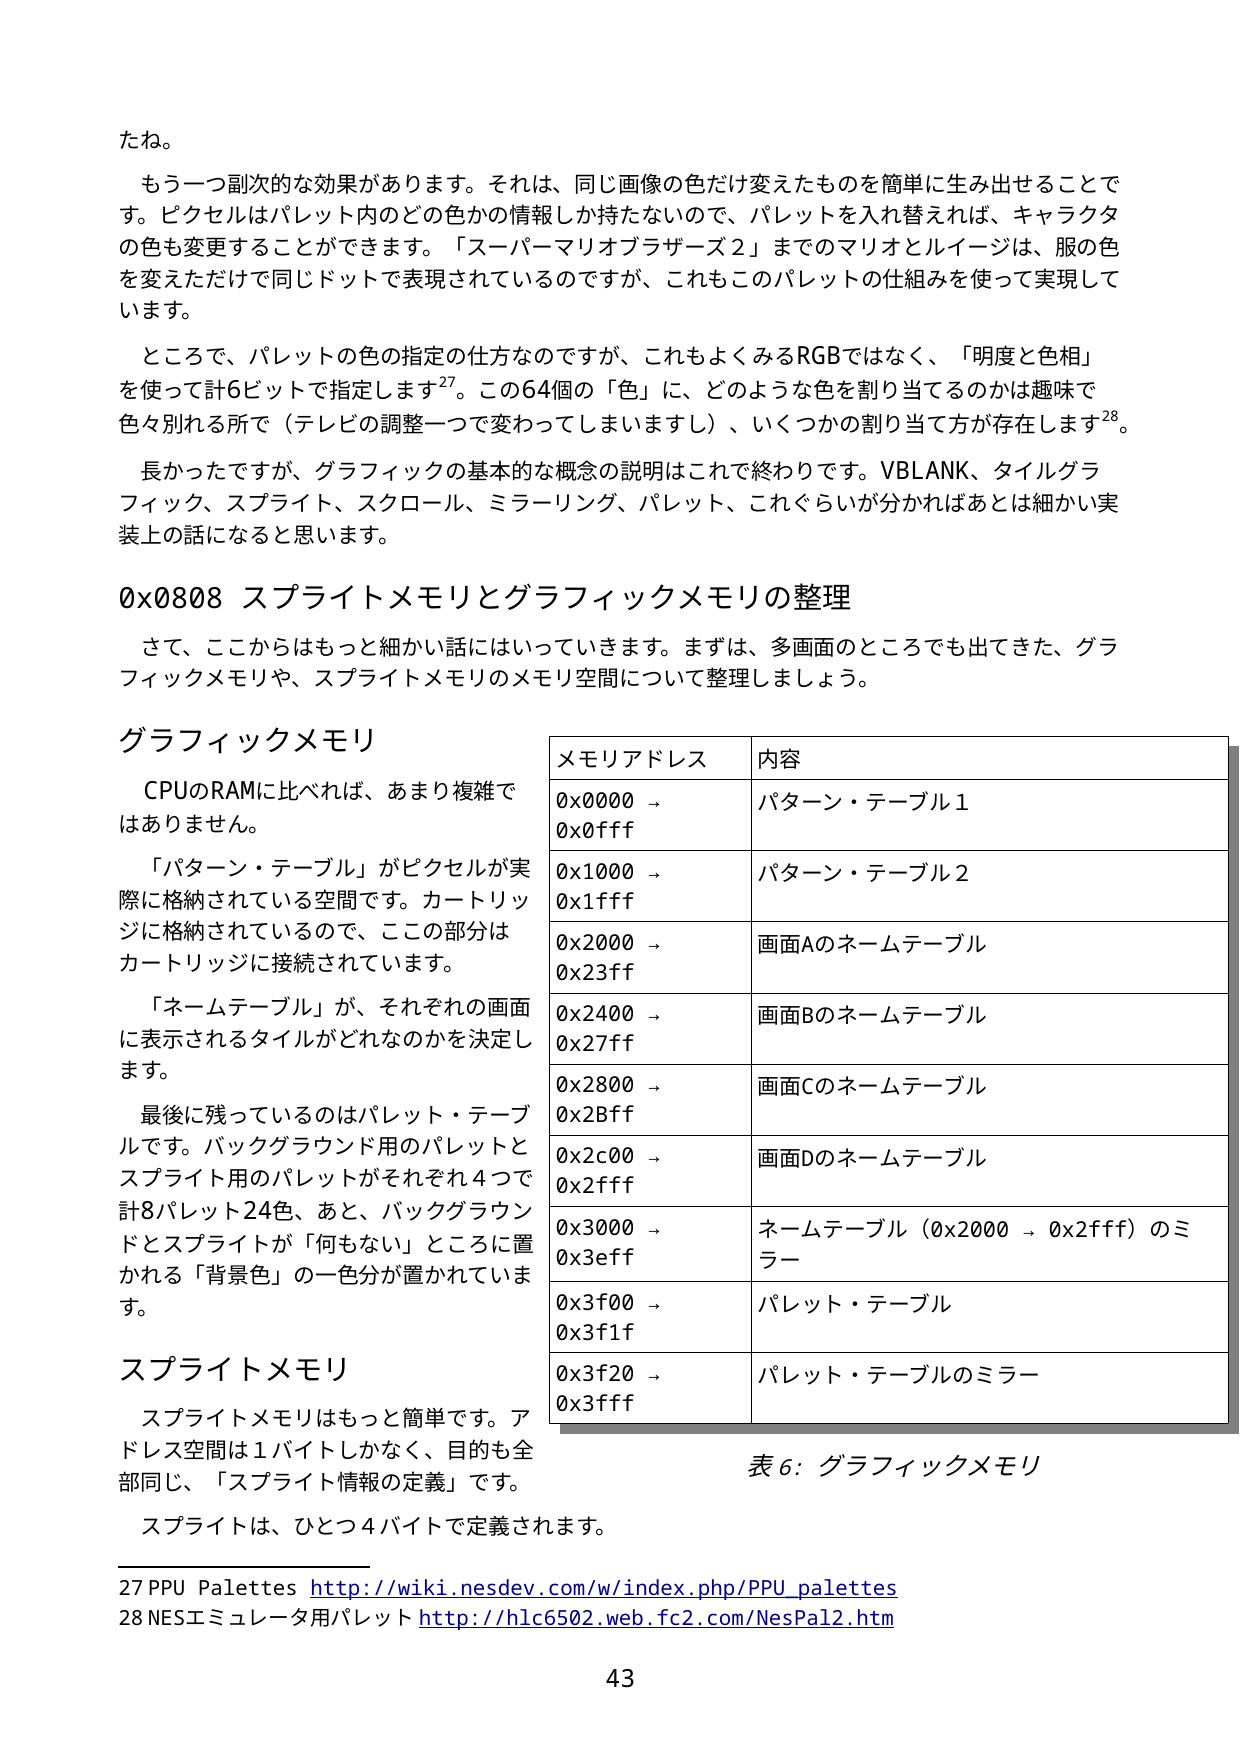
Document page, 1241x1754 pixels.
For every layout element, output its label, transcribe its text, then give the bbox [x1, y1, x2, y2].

table_cell ネームテーブル（0x2000 → 0x2fff）のミラー [752, 1207, 1228, 1281]
subtitle グラフィックメモリ [549, 736, 1240, 1446]
text CPUのRAMに比べれば、あまり複雑ではありません。 [118, 773, 549, 838]
table_cell 0x3f00 → 0x3f1f [550, 1282, 751, 1352]
text スプライトは、ひとつ４バイトで定義されます。 [118, 1509, 1122, 1541]
table_cell 0x2000 → 0x23ff [550, 922, 751, 992]
table_header 内容 [752, 737, 1228, 779]
text 表 6: グラフィックメモリ [549, 1446, 1240, 1483]
text 最後に残っているのはパレット・テーブルです。バックグラウンド用のパレットとスプライト用のパレットがそれぞれ４つで計8パレット24色、あと、バックグラウンドとスプライトが「何もない」ところに置かれる「背景色」の一色分が置かれています。 [118, 1098, 549, 1322]
subtitle グラフィックメモリ [118, 718, 1122, 760]
table_cell 0x1000 → 0x1fff [550, 851, 751, 921]
subtitle 0x0808 スプライトメモリとグラフィックメモリの整理 [118, 575, 1122, 617]
text スプライトメモリはもっと簡単です。アドレス空間は１バイトしかなく、目的も全部同じ、「スプライト情報の定義」です。 [118, 1401, 1122, 1496]
table_cell 0x3f20 → 0x3fff [550, 1353, 751, 1423]
table_cell 画面Dのネームテーブル [752, 1136, 1228, 1206]
table_cell 画面Bのネームテーブル [752, 994, 1228, 1063]
text PPU Palettes http://wiki.nesdev.com/w/index.php/PPU_palettes [118, 1573, 1122, 1601]
subtitle スプライトメモリ [118, 1347, 549, 1389]
text ところで、パレットの色の指定の仕方なのですが、これもよくみるRGBではなく、「明度と色相」を使って計6ビットで指定します。この64個の「色」に、どのような色を割り当てるのかは趣味で色々別れる所で（テレビの調整一つで変わってしまいますし）、いくつかの割り当て方が存在します。 [118, 338, 1122, 440]
table_cell 0x2800 → 0x2Bff [550, 1065, 751, 1135]
table_cell 0x0000 → 0x0fff [550, 780, 751, 850]
table_cell パターン・テーブル２ [752, 851, 1228, 921]
text もう一つ副次的な効果があります。それは、同じ画像の色だけ変えたものを簡単に生み出せることです。ピクセルはパレット内のどの色かの情報しか持たないので、パレットを入れ替えれば、キャラクタの色も変更することができます。「スーパーマリオブラザーズ２」までのマリオとルイージは、服の色を変えただけで同じドットで表現されているのですが、これもこのパレットの仕組みを使って実現しています。 [118, 167, 1122, 325]
text さて、ここからはもっと細かい話にはいっていきます。まずは、多画面のところでも出てきた、グラフィックメモリや、スプライトメモリのメモリ空間について整理しましょう。 [118, 629, 1122, 693]
text 「ネームテーブル」が、それぞれの画面に表示されるタイルがどれなのかを決定します。 [118, 990, 549, 1085]
table_cell パレット・テーブルのミラー [752, 1353, 1228, 1423]
table_cell 画面Cのネームテーブル [752, 1065, 1228, 1135]
table_cell パレット・テーブル [752, 1282, 1228, 1352]
table_cell 0x2c00 → 0x2fff [550, 1136, 751, 1206]
table_cell パターン・テーブル１ [752, 780, 1228, 850]
text たね。 [118, 123, 1122, 154]
table_cell 画面Aのネームテーブル [752, 922, 1228, 992]
table_cell 0x2400 → 0x27ff [550, 994, 751, 1063]
text NESエミュレータ用パレット http://hlc6502.web.fc2.com/NesPal2.htm [118, 1601, 1122, 1631]
table_cell 0x3000 → 0x3eff [550, 1207, 751, 1281]
text 「パターン・テーブル」がピクセルが実際に格納されている空間です。カートリッジに格納されているので、ここの部分はカートリッジに接続されています。 [118, 851, 549, 978]
table_header メモリアドレス [550, 737, 751, 779]
text 長かったですが、グラフィックの基本的な概念の説明はこれで終わりです。VBLANK、タイルグラフィック、スプライト、スクロール、ミラーリング、パレット、これぐらいが分かればあとは細かい実装上の話になると思います。 [118, 452, 1122, 550]
